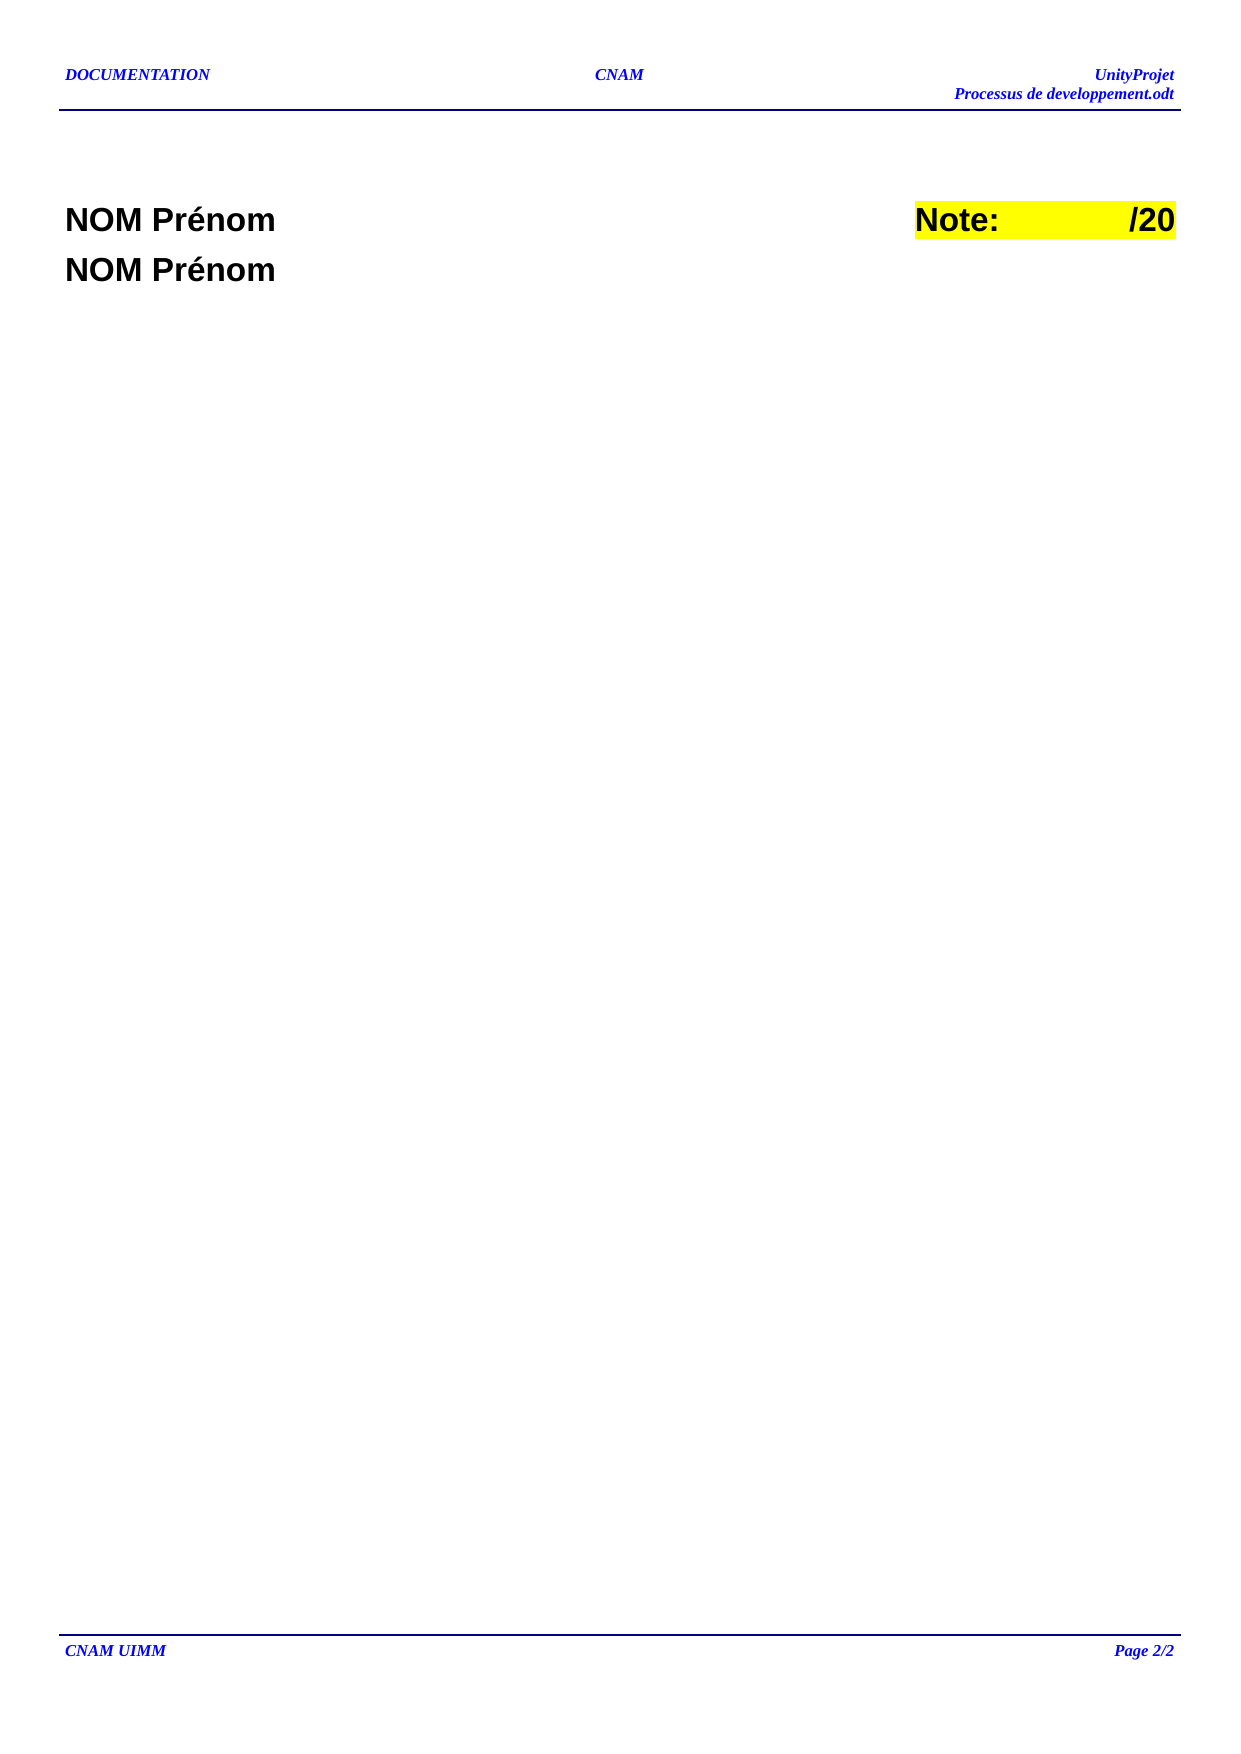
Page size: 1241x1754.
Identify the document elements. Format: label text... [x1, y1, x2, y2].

table_cell NOM Prénom [59, 245, 620, 294]
table_header NOM Prénom [59, 195, 620, 245]
table_cell [620, 245, 1181, 294]
table_header Note: /20 [620, 195, 1181, 245]
